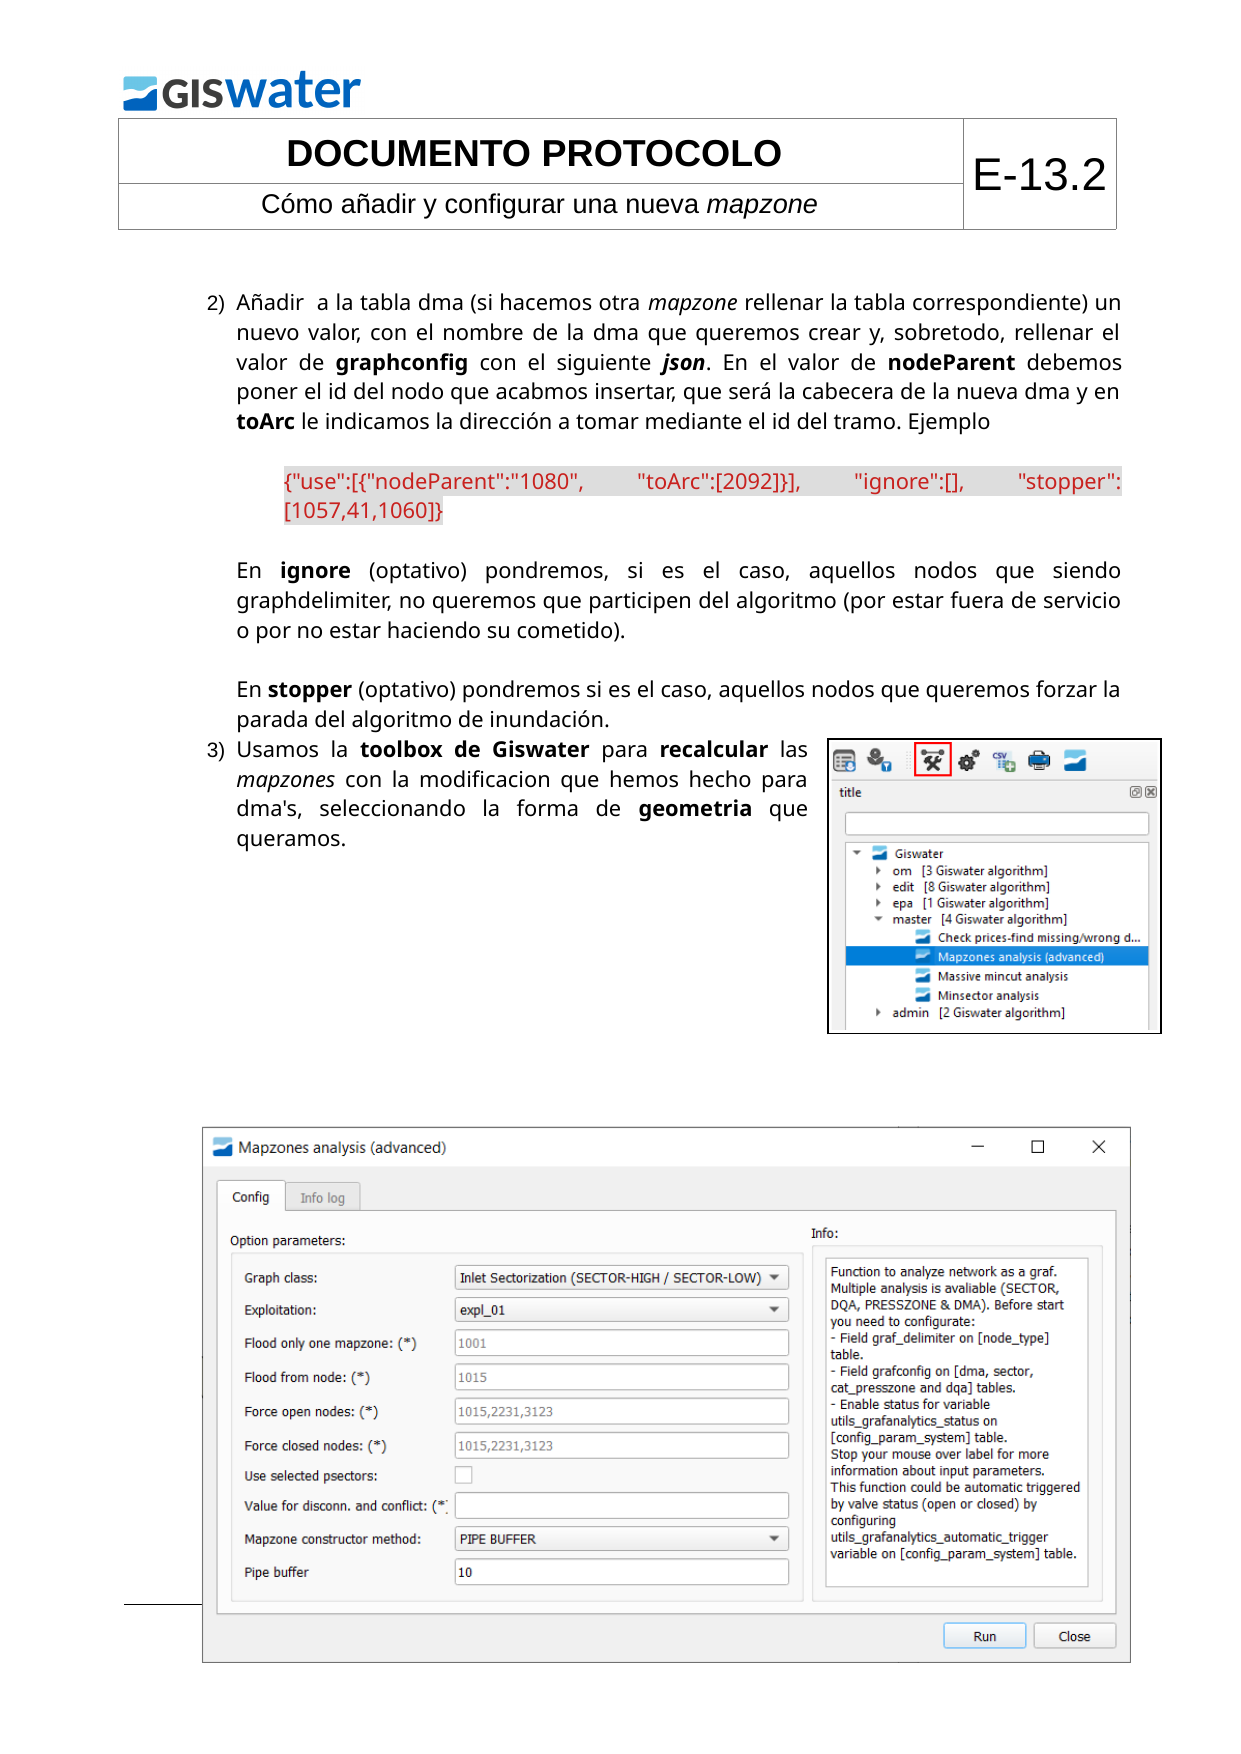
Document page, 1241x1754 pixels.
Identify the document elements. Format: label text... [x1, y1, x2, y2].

list [829, 740, 1160, 1033]
list Usamos la toolbox de Giswater para recalcular las mapzones con la modificacion que hemos hecho para dma's, seleccionando la forma de geometria que queramos. [207, 734, 1122, 853]
picture [831, 742, 1158, 1030]
picture [201, 1126, 1131, 1663]
list Añadir a la tabla dma (si hacemos otra mapzone rellenar la tabla correspondiente) un nuevo valor, con el nombre de la dma que queremos crear y, sobretodo, rellenar el valor de graphconfig con el siguiente json. En el valor de nodeParent debemos poner el id del nodo que acabmos insertar, que será la cabecera de la nueva dma y en toArc le indicamos la dirección a tomar mediante el id del tramo. Ejemplo [207, 287, 1122, 436]
list En ignore (optativo) pondremos, si es el caso, aquellos nodos que siendo graphdelimiter, no queremos que participen del algoritmo (por estar fuera de servicio o por no estar haciendo su cometido). [236, 555, 1122, 644]
list {"use":[{"nodeParent":"1080", "toArc":[2092]}], "ignore":[], "stopper":[1057,41,1060]} [283, 466, 1122, 525]
list En stopper (optativo) pondremos si es el caso, aquellos nodos que queremos forzar la parada del algoritmo de inundación. [236, 674, 1122, 734]
picture [119, 66, 365, 115]
